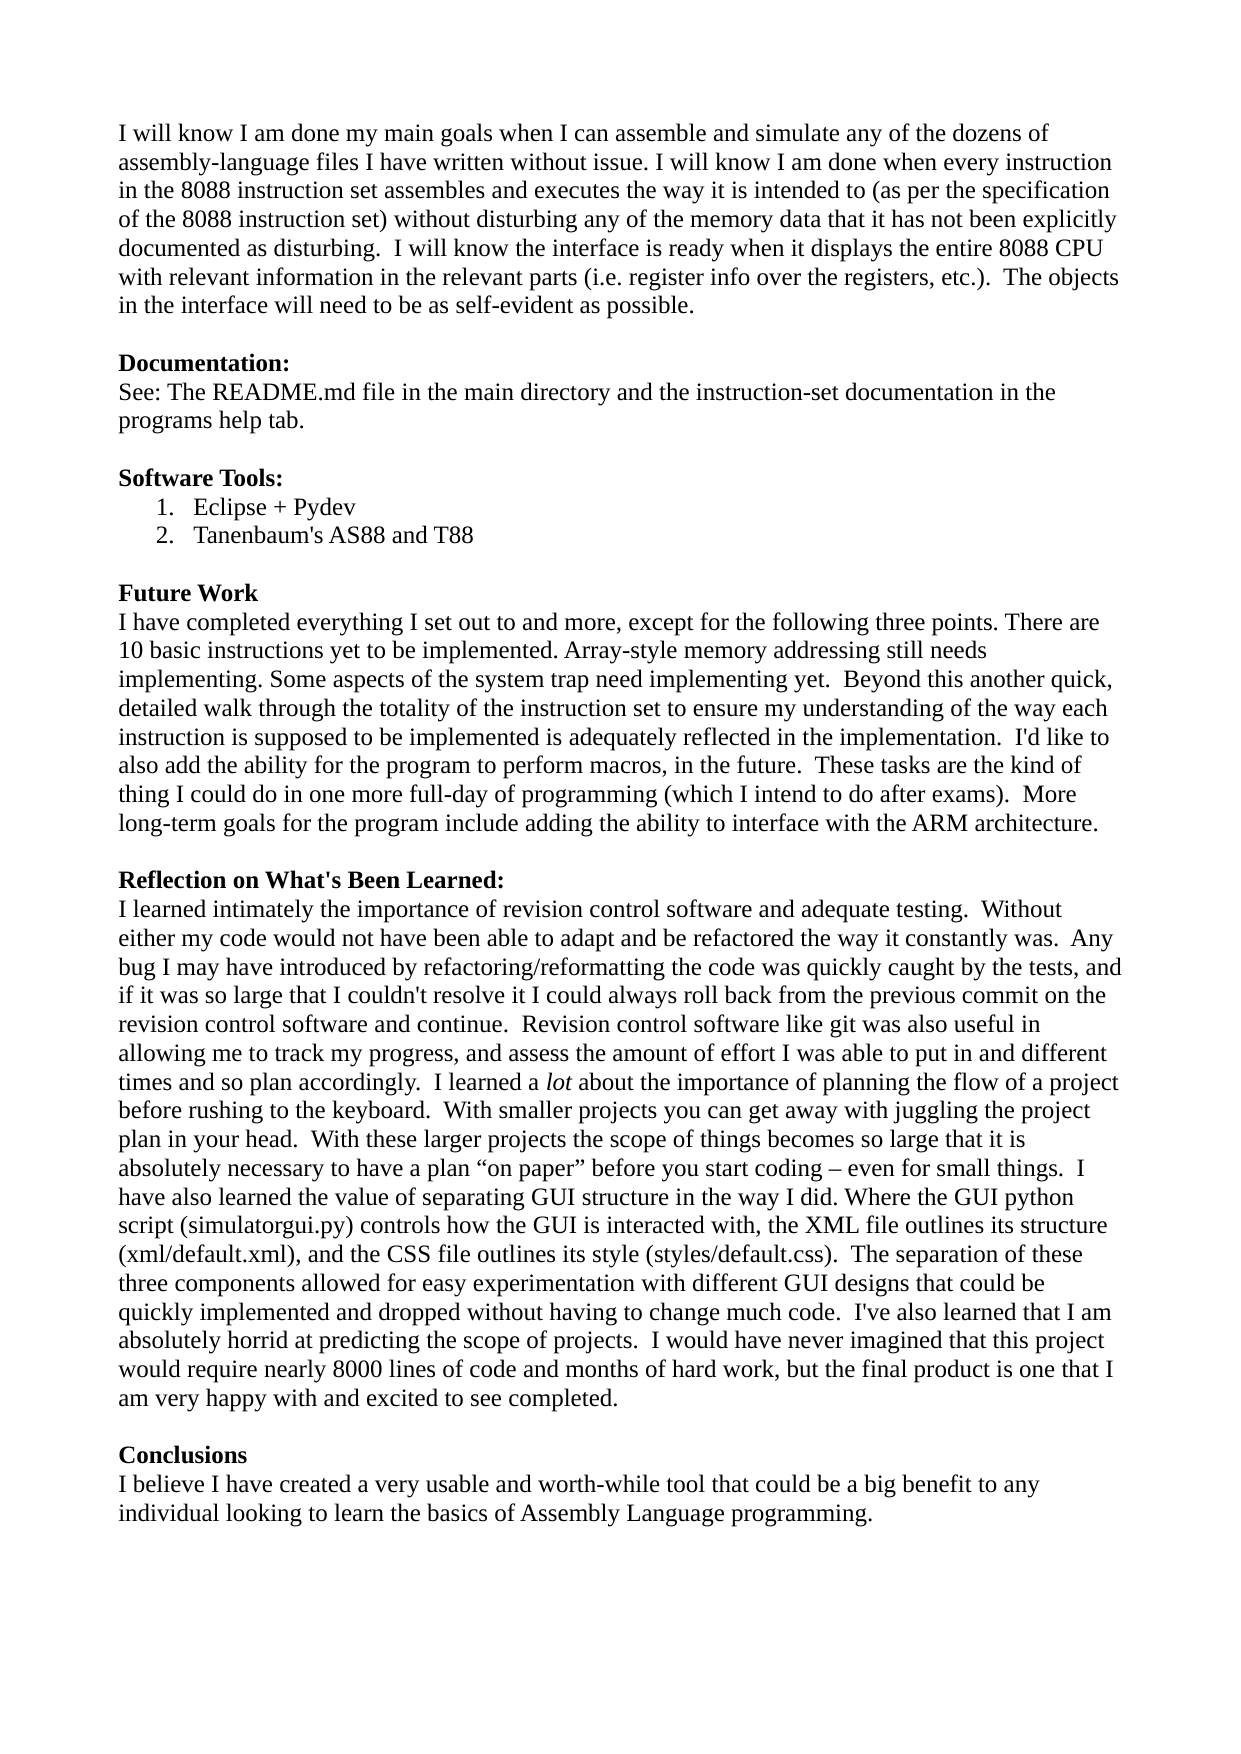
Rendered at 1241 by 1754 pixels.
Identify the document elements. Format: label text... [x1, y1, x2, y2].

text I believe I have created a very usable and worth-while tool that could be a big benefit to any individual looking to learn the basics of Assembly Language programming. [118, 1469, 1122, 1527]
text I have completed everything I set out to and more, except for the following three points. There are 10 basic instructions yet to be implemented. Array-style memory addressing still needs implementing. Some aspects of the system trap need implementing yet. Beyond this another quick, detailed walk through the totality of the instruction set to ensure my understanding of the way each instruction is supposed to be implemented is adequately reflected in the implementation. I'd like to also add the ability for the program to perform macros, in the future. These tasks are the kind of thing I could do in one more full-day of programming (which I intend to do after exams). More long-term goals for the program include adding the ability to interface with the ARM architecture. [118, 607, 1122, 837]
text Reflection on What's Been Learned: [118, 866, 1122, 894]
list Eclipse + Pydev [156, 492, 1122, 521]
text Future Work [118, 578, 1122, 607]
text Software Tools: [118, 463, 1122, 492]
text See: The README.md file in the main directory and the instruction-set documentation in the programs help tab. [118, 377, 1122, 434]
text I learned intimately the importance of revision control software and adequate testing. Without either my code would not have been able to adapt and be refactored the way it constantly was. Any bug I may have introduced by refactoring/reformatting the code was quickly caught by the tests, and if it was so large that I couldn't resolve it I could always roll back from the previous commit on the revision control software and continue. Revision control software like git was also useful in allowing me to track my progress, and assess the amount of effort I was able to put in and different times and so plan accordingly. I learned a lot about the importance of planning the flow of a project before rushing to the keyboard. With smaller projects you can get away with juggling the project plan in your head. With these larger projects the scope of things becomes so large that it is absolutely necessary to have a plan “on paper” before you start coding – even for small things. I have also learned the value of separating GUI structure in the way I did. Where the GUI python script (simulatorgui.py) controls how the GUI is interacted with, the XML file outlines its structure (xml/default.xml), and the CSS file outlines its style (styles/default.css). The separation of these three components allowed for easy experimentation with different GUI designs that could be quickly implemented and dropped without having to change much code. I've also learned that I am absolutely horrid at predicting the scope of projects. I would have never imagined that this project would require nearly 8000 lines of code and months of hard work, but the final product is one that I am very happy with and excited to see completed. [118, 894, 1122, 1412]
list Tanenbaum's AS88 and T88 [156, 521, 1122, 549]
text Conclusions [118, 1441, 1122, 1469]
text I will know I am done my main goals when I can assemble and simulate any of the dozens of assembly-language files I have written without issue. I will know I am done when every instruction in the 8088 instruction set assembles and executes the way it is intended to (as per the specification of the 8088 instruction set) without disturbing any of the memory data that it has not been explicitly documented as disturbing. I will know the interface is ready when it displays the entire 8088 CPU with relevant information in the relevant parts (i.e. register info over the registers, etc.). The objects in the interface will need to be as self-evident as possible. [118, 118, 1122, 319]
text Documentation: [118, 348, 1122, 377]
